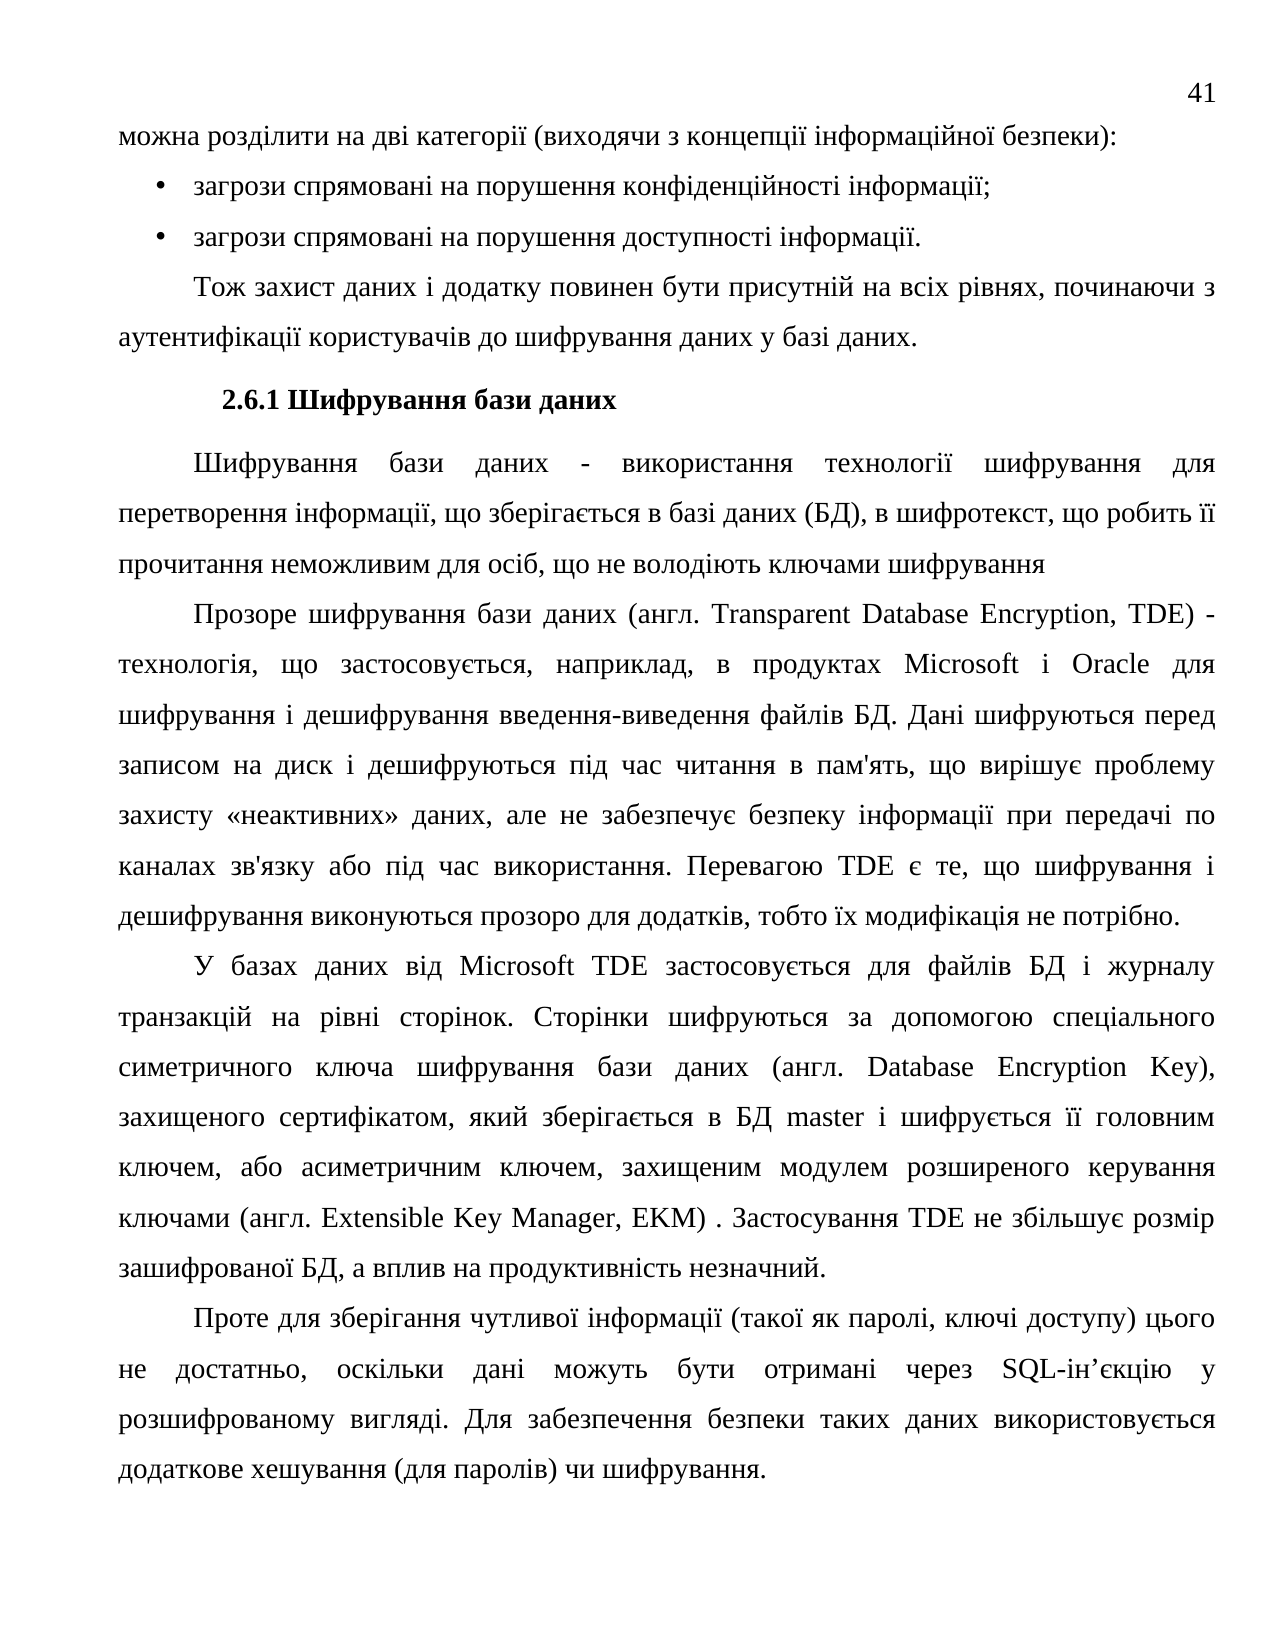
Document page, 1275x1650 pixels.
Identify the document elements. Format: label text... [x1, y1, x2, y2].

list загрози спрямовані на порушення конфіденційності інформації; [156, 168, 1217, 202]
text можна розділити на дві категорії (виходячи з концепції інформаційної безпеки): [118, 118, 1217, 152]
text Прозоре шифрування бази даних (англ. Transparent Database Encryption, TDE) - технологія, що застосовується, наприклад, в продуктах Microsoft і Oracle для шифрування і дешифрування введення-виведення файлів БД. Дані шифруються перед записом на диск і дешифруються під час читання в пам'ять, що вирішує проблему захисту «неактивних» даних, але не забезпечує безпеку інформації при передачі по каналах зв'язку або під час використання. Перевагою TDE є те, що шифрування і дешифрування виконуються прозоро для додатків, тобто їх модифікація не потрібно. [118, 596, 1217, 932]
list загрози спрямовані на порушення доступності інформації. [156, 219, 1217, 252]
text Проте для зберігання чутливої інформації (такої як паролі, ключі доступу) цього не достатньо, оскільки дані можуть бути отримані через SQL-ін’єкцію у розшифрованому вигляді. Для забезпечення безпеки таких даних використовується додаткове хешування (для паролів) чи шифрування. [118, 1301, 1217, 1485]
text У базах даних від Microsoft TDE застосовується для файлів БД і журналу транзакцій на рівні сторінок. Сторінки шифруються за допомогою спеціального симетричного ключа шифрування бази даних (англ. Database Encryption Key), захищеного сертифікатом, який зберігається в БД master і шифрується її головним ключем, або асиметричним ключем, захищеним модулем розширеного керування ключами (англ. Extensible Key Manager, EKM) . Застосування TDE не збільшує розмір зашифрованої БД, а вплив на продуктивність незначний. [118, 948, 1217, 1284]
text Шифрування бази даних - використання технології шифрування для перетворення інформації, що зберігається в базі даних (БД), в шифротекст, що робить її прочитання неможливим для осіб, що не володіють ключами шифрування [118, 445, 1217, 579]
subtitle 2.6.1 Шифрування бази даних [192, 382, 1217, 416]
text Тож захист даних і додатку повинен бути присутній на всіх рівнях, починаючи з аутентифікації користувачів до шифрування даних у базі даних. [118, 269, 1217, 353]
